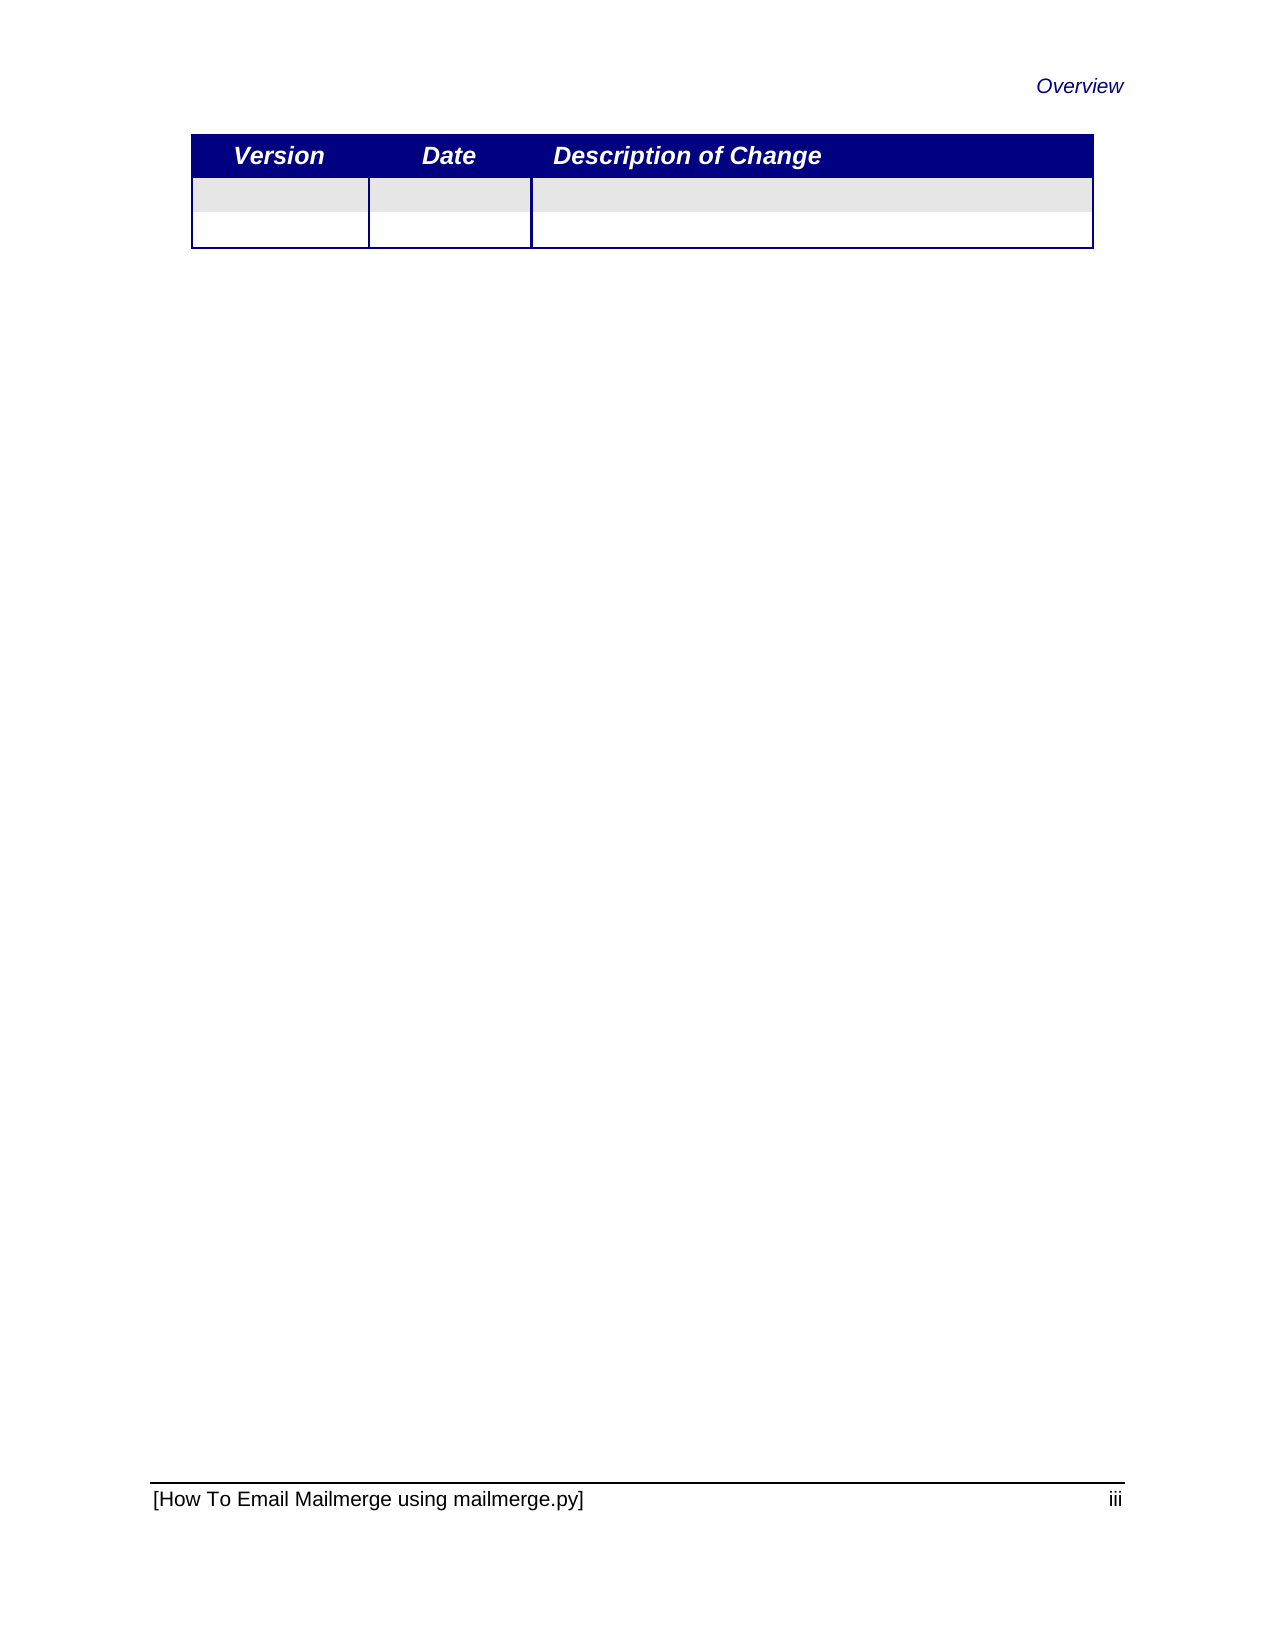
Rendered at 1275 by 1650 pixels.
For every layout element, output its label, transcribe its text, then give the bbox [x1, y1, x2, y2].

table_cell [533, 212, 1092, 247]
table_cell [370, 178, 530, 212]
table_header Description of Change [533, 136, 1092, 176]
table_header Date [370, 136, 530, 176]
table_cell [533, 178, 1092, 212]
table_cell [193, 212, 368, 247]
table_cell [370, 212, 530, 247]
table_cell [193, 178, 368, 212]
table_header Version [193, 136, 368, 176]
